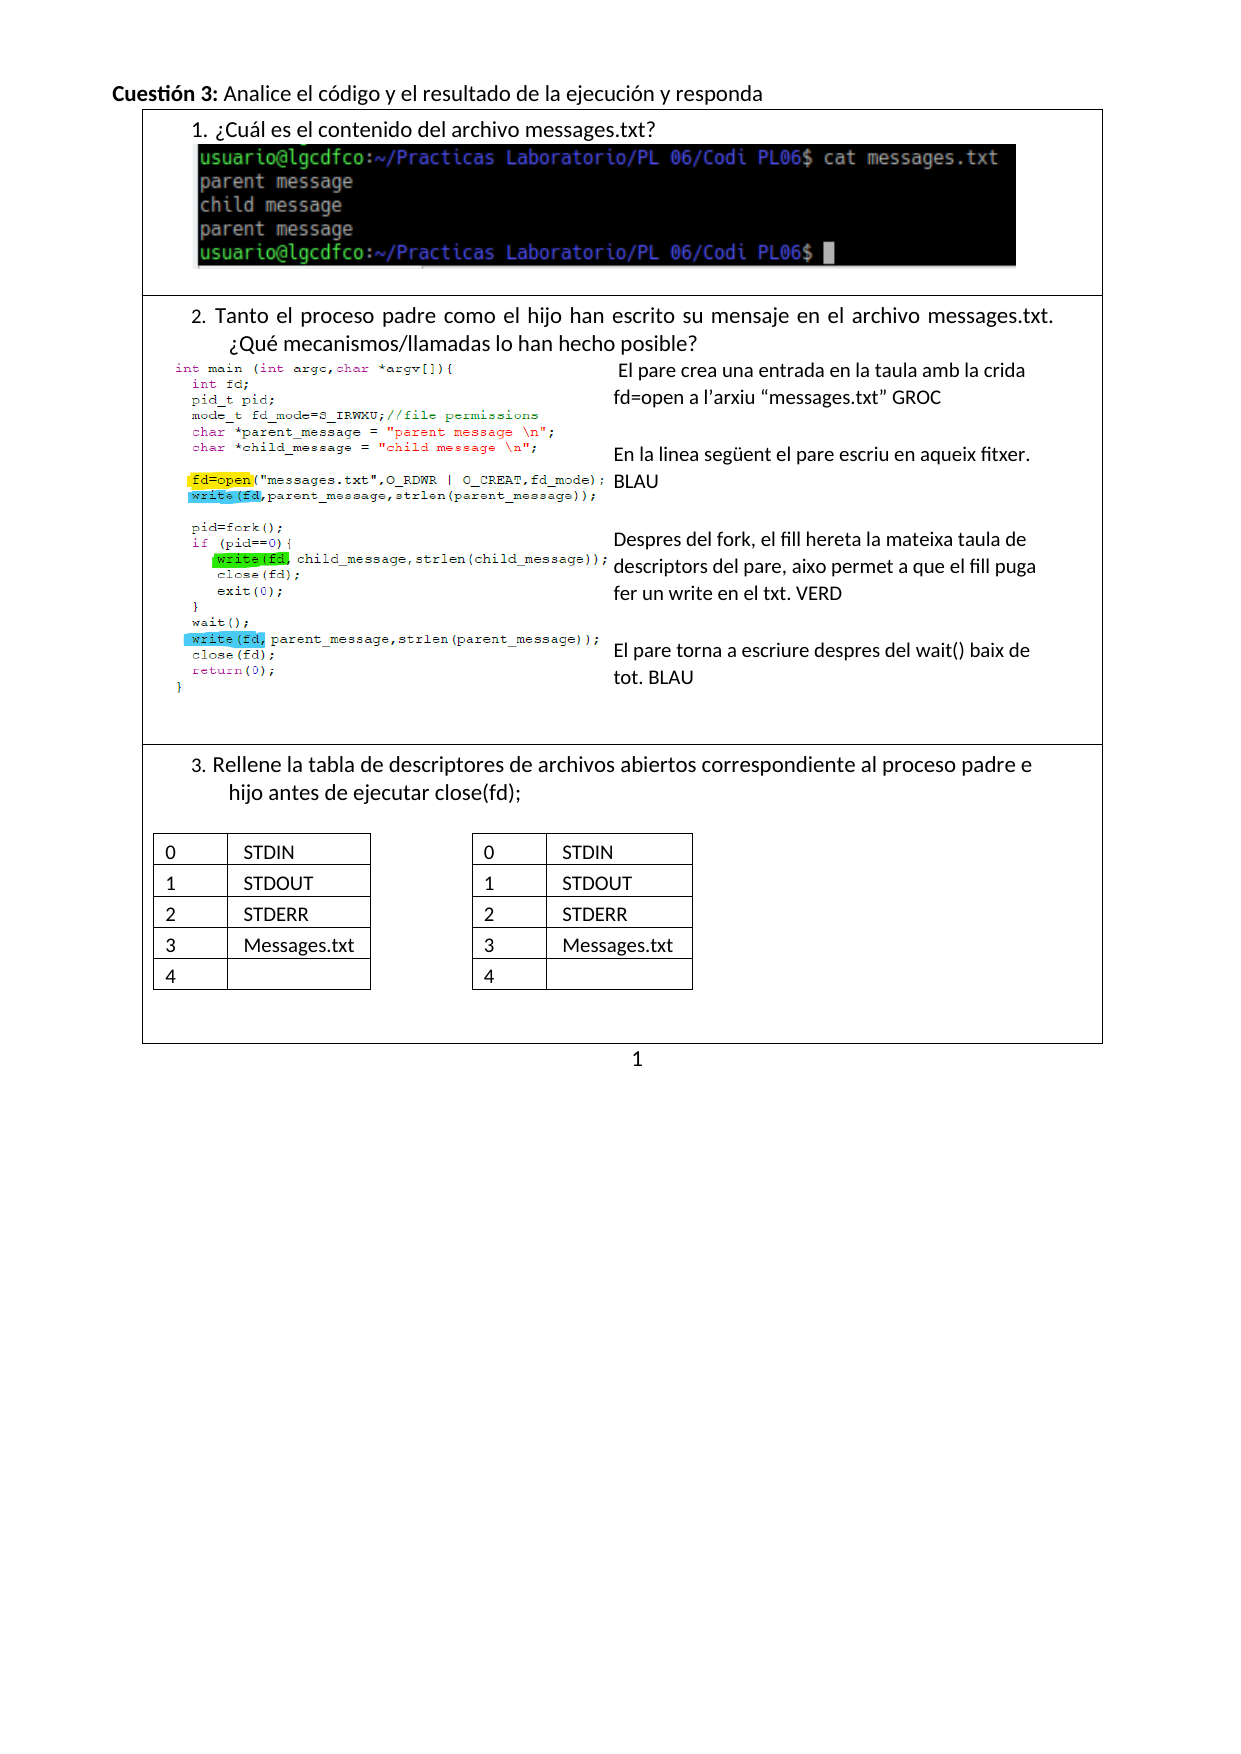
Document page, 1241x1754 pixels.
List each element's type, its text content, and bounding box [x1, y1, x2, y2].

table_cell STDOUT [228, 865, 370, 896]
table_header [371, 833, 472, 989]
picture [170, 357, 614, 693]
table_cell [228, 959, 370, 989]
table_cell 3. Rellene la tabla de descriptores de archivos abiertos correspondiente al proceso padre e hijo antes de ejecutar close(fd); [143, 745, 1102, 1043]
table_cell 1 [154, 865, 227, 896]
table_header 0 [473, 834, 546, 864]
table_cell 4 [473, 959, 546, 989]
table_cell Messages.txt [547, 928, 692, 958]
table_header STDIN [228, 834, 370, 864]
table_cell STDERR [547, 897, 692, 927]
table_cell STDOUT [547, 865, 692, 896]
table_cell 2. Tanto el proceso padre como el hijo han escrito su mensaje en el archivo messages.txt. ¿Qué mecanismos/llamadas lo han hecho posible? El pare crea una entrada en la taula amb la crida fd=open a l’arxiu “messages.txt” GROC En la linea següent el pare escriu en aqueix fitxer. BLAU Despres del fork, el fill hereta la mateixa taula de descriptors del pare, aixo permet a que el fill puga fer un write en el txt. VERD El pare torna a escriure despres del wait() baix de tot. BLAU [143, 296, 1102, 744]
text 1 [631, 1044, 1159, 1072]
table_header 1. ¿Cuál es el contenido del archivo messages.txt? [143, 110, 1102, 295]
table_cell 2 [154, 897, 227, 927]
table_header 0 [154, 834, 227, 864]
table_cell 1 [473, 865, 546, 896]
table_cell [547, 959, 692, 989]
table_cell STDERR [228, 897, 370, 927]
table_cell 3 [473, 928, 546, 958]
table_header STDIN [547, 834, 692, 864]
table_cell 4 [154, 959, 227, 989]
table_cell Messages.txt [228, 928, 370, 958]
picture [192, 144, 1016, 269]
table_cell 2 [473, 897, 546, 927]
table_cell 3 [154, 928, 227, 958]
text Cuestión 3: Analice el código y el resultado de la ejecución y responda [112, 79, 1159, 108]
